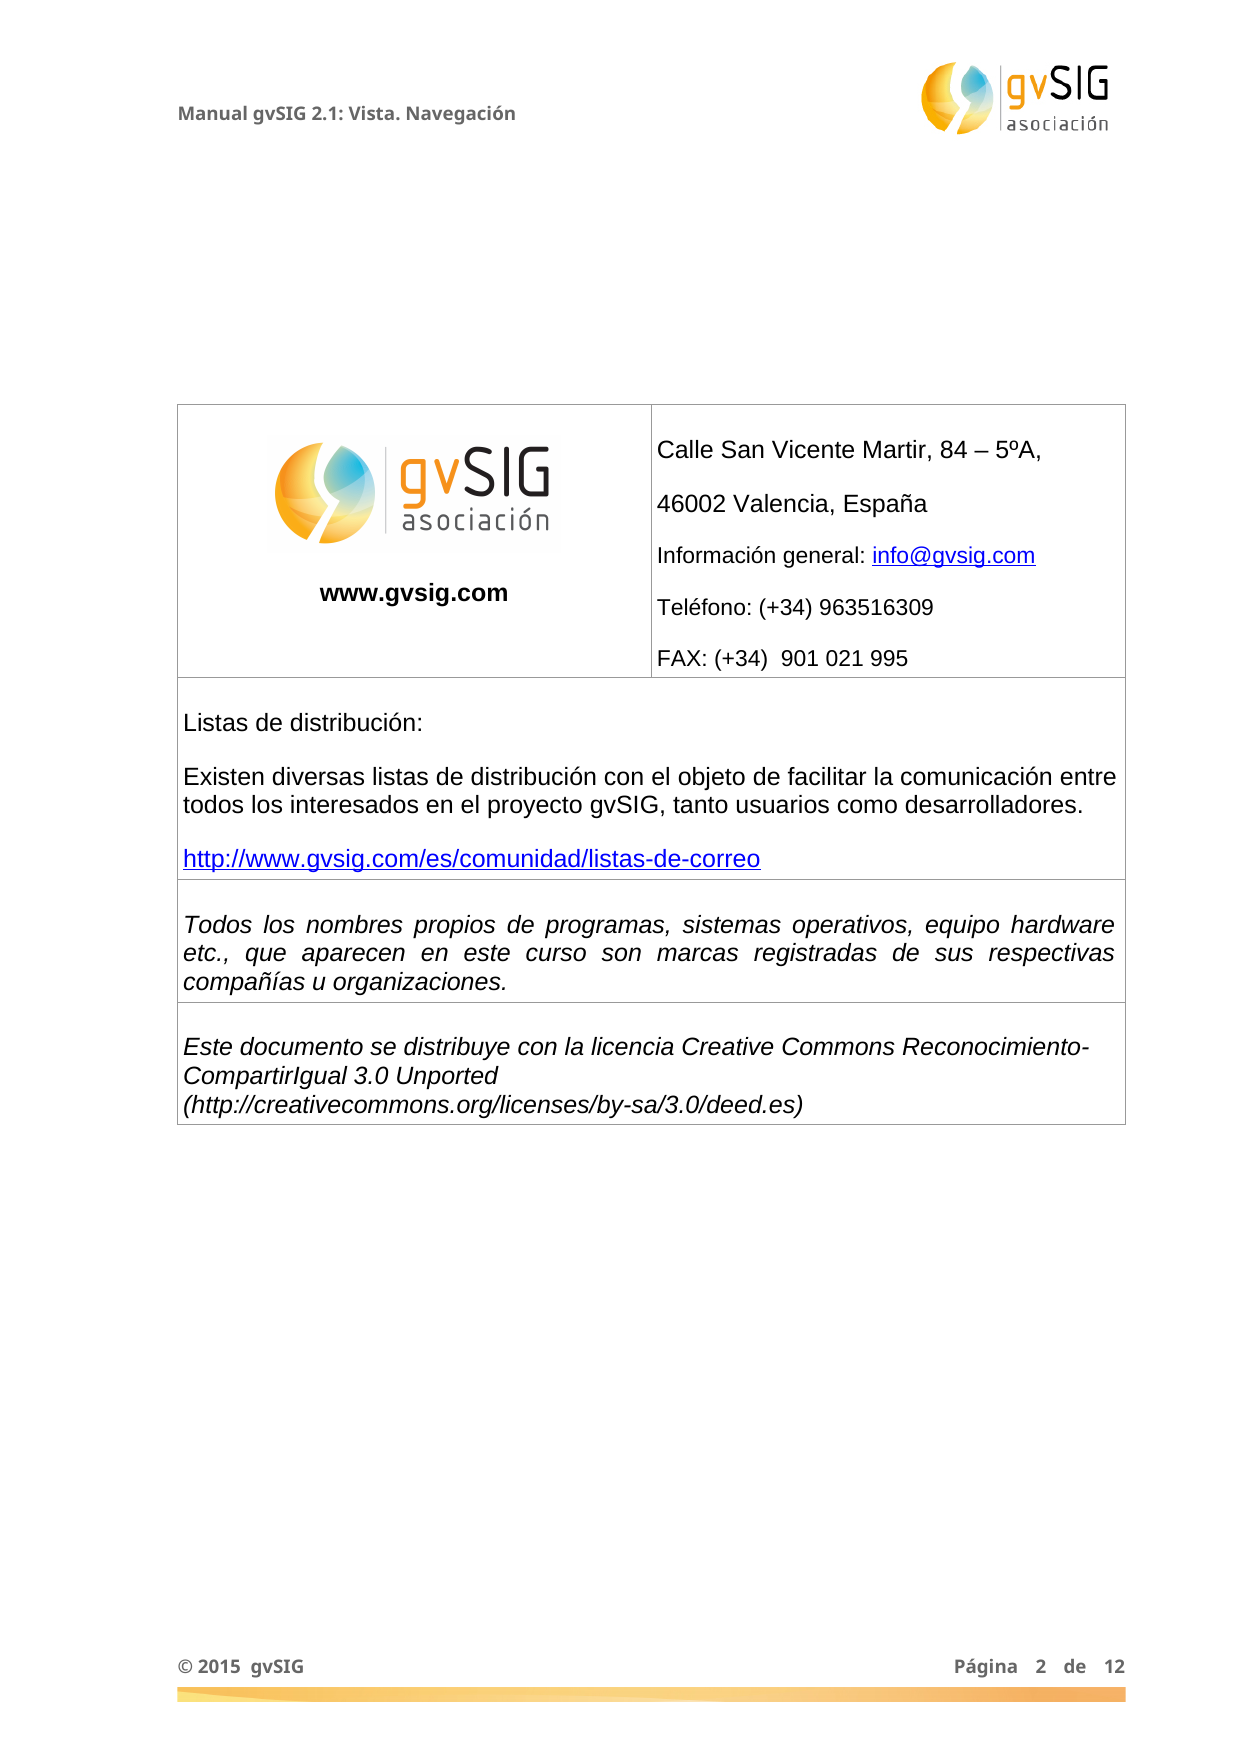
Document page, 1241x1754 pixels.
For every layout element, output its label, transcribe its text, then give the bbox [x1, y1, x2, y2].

picture [902, 47, 1122, 148]
table_cell Listas de distribución: Existen diversas listas de distribución con el objeto de facilitar la comunicación entre todos los interesados en el proyecto gvSIG, tanto usuarios como desarrolladores. http://www.gvsig.com/es/comunidad/listas-de-correo [178, 678, 1125, 879]
table_cell Este documento se distribuye con la licencia Creative Commons Reconocimiento-CompartirIgual 3.0 Unported (http://creativecommons.org/licenses/by-sa/3.0/deed.es) [178, 1003, 1125, 1124]
picture [177, 1687, 1126, 1702]
table_header Calle San Vicente Martir, 84 – 5ºA, 46002 Valencia, España Información general: info@gvsig.com Teléfono: (+34) 963516309 FAX: (+34) 901 021 995 [652, 405, 1125, 677]
table_header www.gvsig.com [178, 405, 651, 677]
picture [267, 435, 561, 553]
table_cell Todos los nombres propios de programas, sistemas operativos, equipo hardware etc., que aparecen en este curso son marcas registradas de sus respectivas compañías u organizaciones. [178, 880, 1125, 1002]
